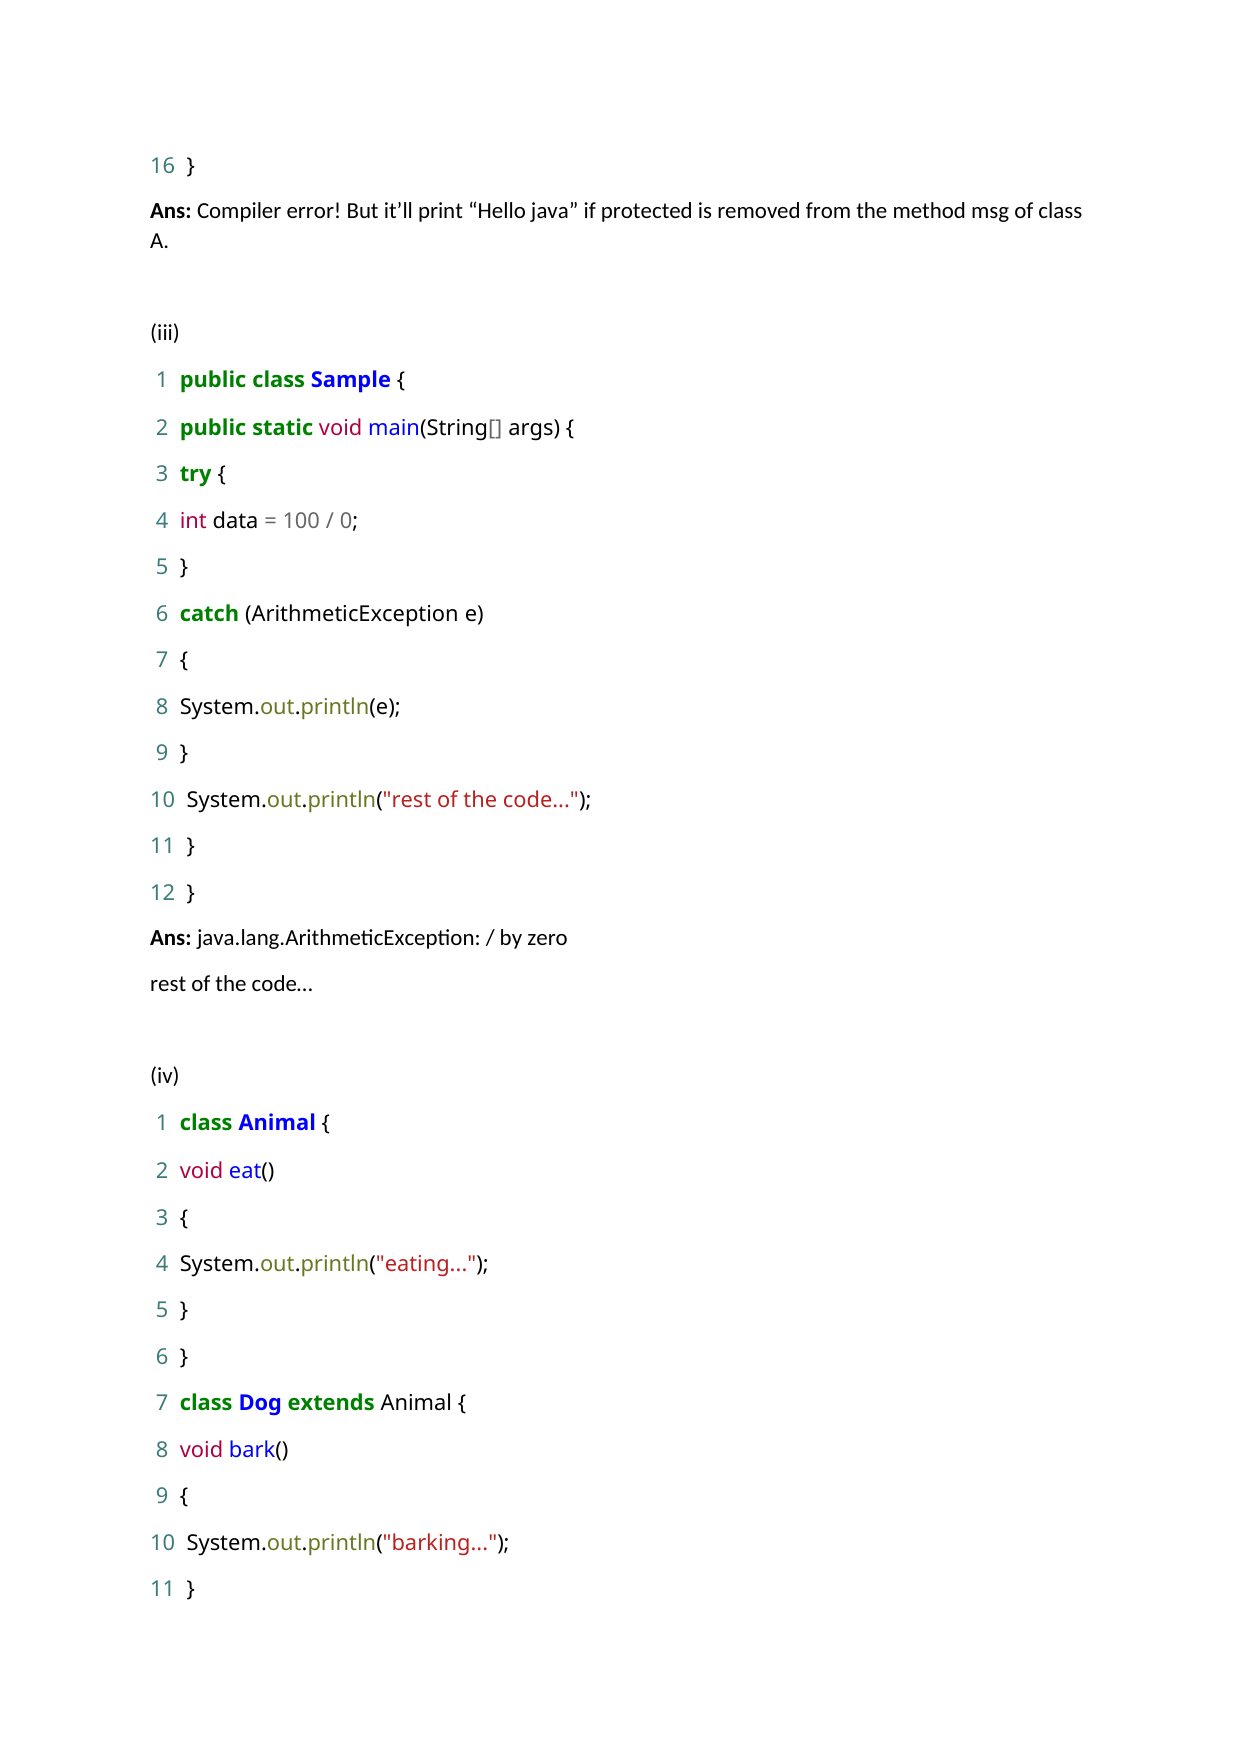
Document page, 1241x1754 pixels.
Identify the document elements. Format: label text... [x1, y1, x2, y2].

text 10 System.out.println("barking..."); [150, 1527, 1090, 1556]
text 8 System.out.println(e); [150, 691, 1090, 720]
text 1 public class Sample { [150, 364, 1090, 394]
text 6 } [150, 1341, 1090, 1371]
text 3 { [150, 1201, 1090, 1231]
text 9 } [150, 737, 1090, 767]
text 10 System.out.println("rest of the code..."); [150, 783, 1090, 813]
text 11 } [150, 1573, 1090, 1603]
text 12 } [150, 876, 1090, 906]
text 8 void bark() [150, 1434, 1090, 1463]
text 5 } [150, 1294, 1090, 1324]
text 1 class Animal { [150, 1107, 1090, 1137]
text 4 int data = 100 / 0; [150, 505, 1090, 534]
text 5 } [150, 551, 1090, 581]
text 6 catch (ArithmeticException e) [150, 598, 1090, 627]
text 2 void eat() [150, 1155, 1090, 1185]
text 7 class Dog extends Animal { [150, 1387, 1090, 1417]
text 9 { [150, 1480, 1090, 1510]
text 4 System.out.println("eating..."); [150, 1248, 1090, 1278]
text rest of the code… [150, 969, 1090, 997]
text (iv) [150, 1061, 1090, 1089]
text 11 } [150, 830, 1090, 860]
text 3 try { [150, 458, 1090, 488]
text 16 } [150, 150, 1090, 180]
text (iii) [150, 318, 1090, 346]
text Ans: java.lang.ArithmeticException: / by zero [150, 923, 1090, 951]
text Ans: Compiler error! But it’ll print “Hello java” if protected is removed from the method msg of class A. [150, 196, 1090, 254]
text 7 { [150, 644, 1090, 674]
text 2 public static void main(String[] args) { [150, 412, 1090, 442]
